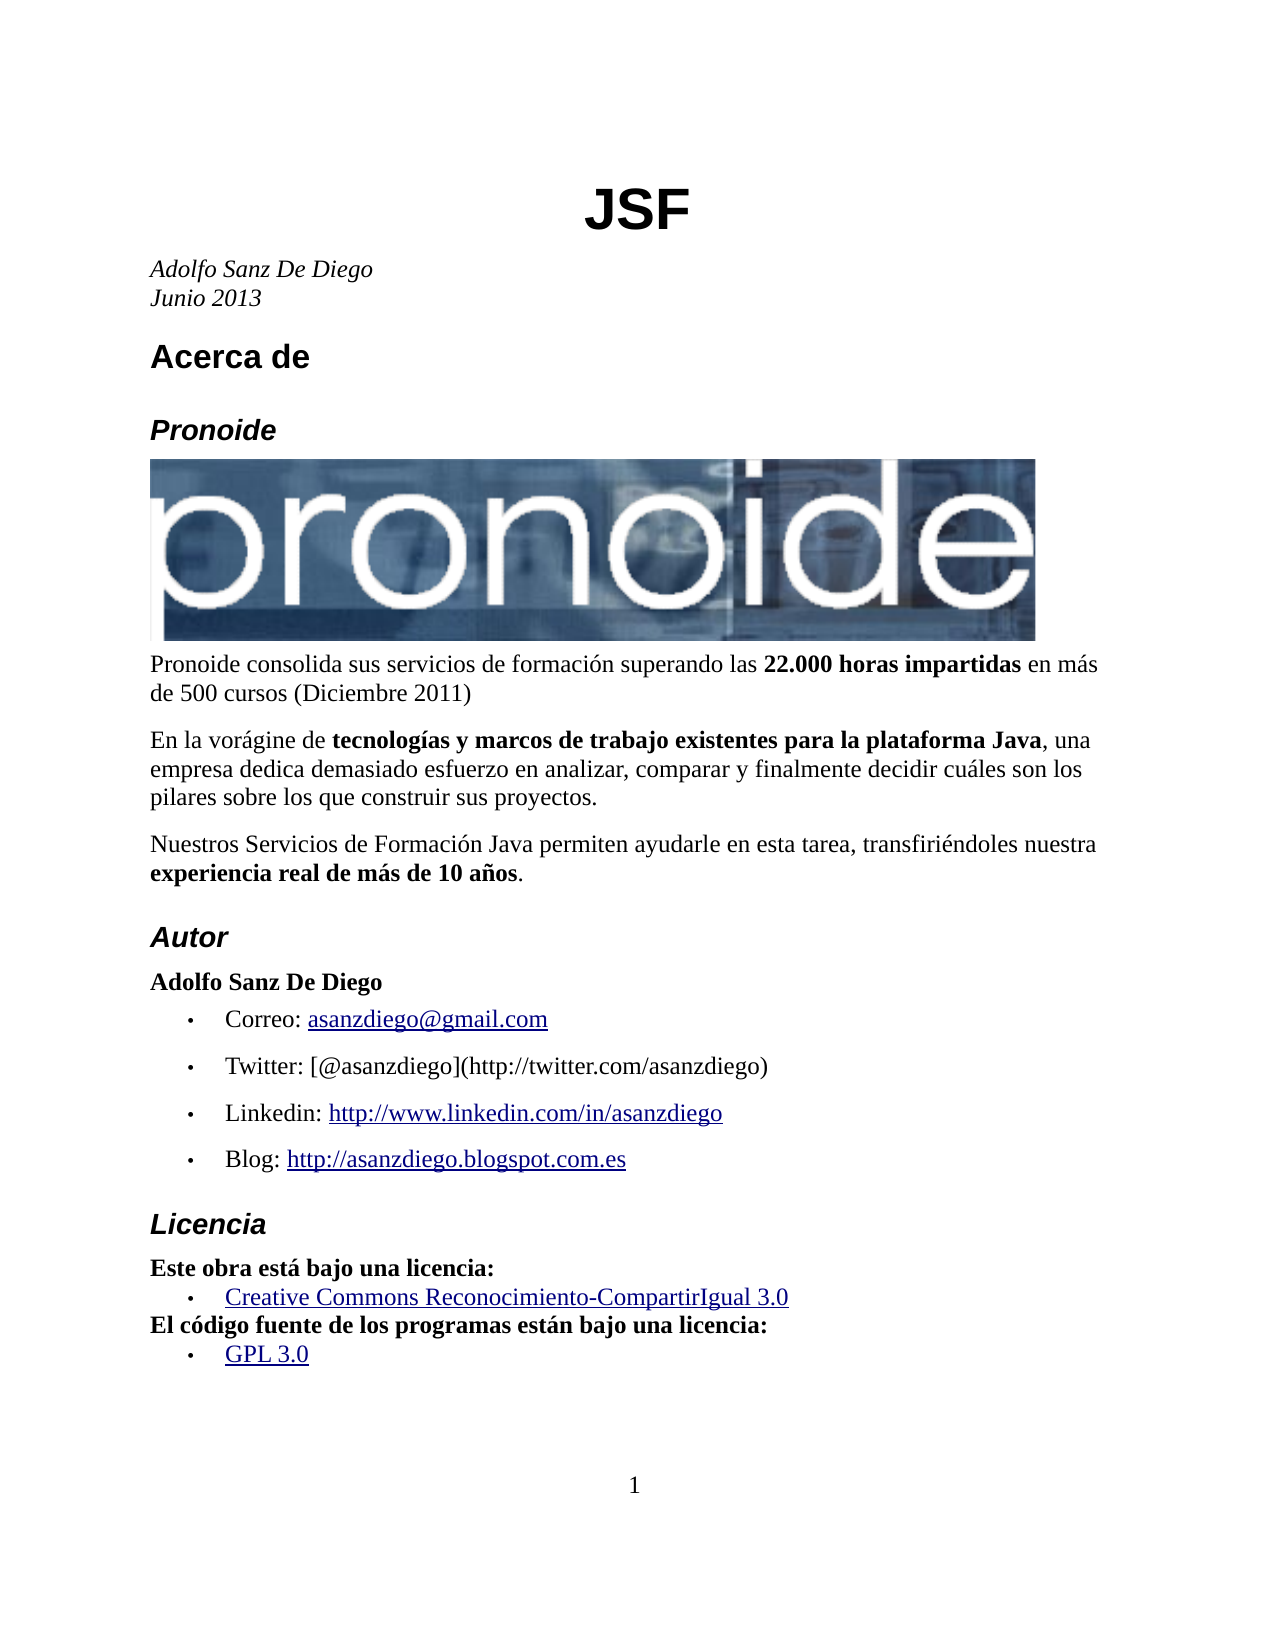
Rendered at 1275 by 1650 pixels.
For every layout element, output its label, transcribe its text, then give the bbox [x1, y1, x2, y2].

text En la vorágine de tecnologías y marcos de trabajo existentes para la plataforma Java, una empresa dedica demasiado esfuerzo en analizar, comparar y finalmente decidir cuáles son los pilares sobre los que construir sus proyectos. [150, 725, 1125, 811]
list Linkedin: http://www.linkedin.com/in/asanzdiego [187, 1098, 1125, 1126]
title JSF [150, 175, 1125, 242]
text Pronoide consolida sus servicios de formación superando las 22.000 horas impartidas en más de 500 cursos (Diciembre 2011) [150, 649, 1125, 707]
list Blog: http://asanzdiego.blogspot.com.es [187, 1144, 1125, 1173]
list GPL 3.0 [187, 1339, 1125, 1368]
picture [150, 459, 1036, 641]
text Este obra está bajo una licencia: [150, 1253, 1125, 1282]
text Nuestros Servicios de Formación Java permiten ayudarle en esta tarea, transfiriéndoles nuestra experiencia real de más de 10 años. [150, 829, 1125, 887]
text Adolfo Sanz De Diego [150, 967, 1125, 995]
list Twitter: [@asanzdiego](http://twitter.com/asanzdiego) [187, 1051, 1125, 1080]
subtitle Autor [150, 921, 1125, 954]
subtitle Acerca de [150, 337, 1125, 376]
text Junio 2013 [150, 283, 1125, 312]
list Creative Commons Reconocimiento-CompartirIgual 3.0 [187, 1282, 1125, 1311]
subtitle Pronoide [150, 413, 1125, 447]
list Correo: asanzdiego@gmail.com [187, 1004, 1125, 1033]
subtitle Licencia [150, 1207, 1125, 1241]
text El código fuente de los programas están bajo una licencia: [150, 1311, 1125, 1339]
text Adolfo Sanz De Diego [150, 254, 1125, 283]
